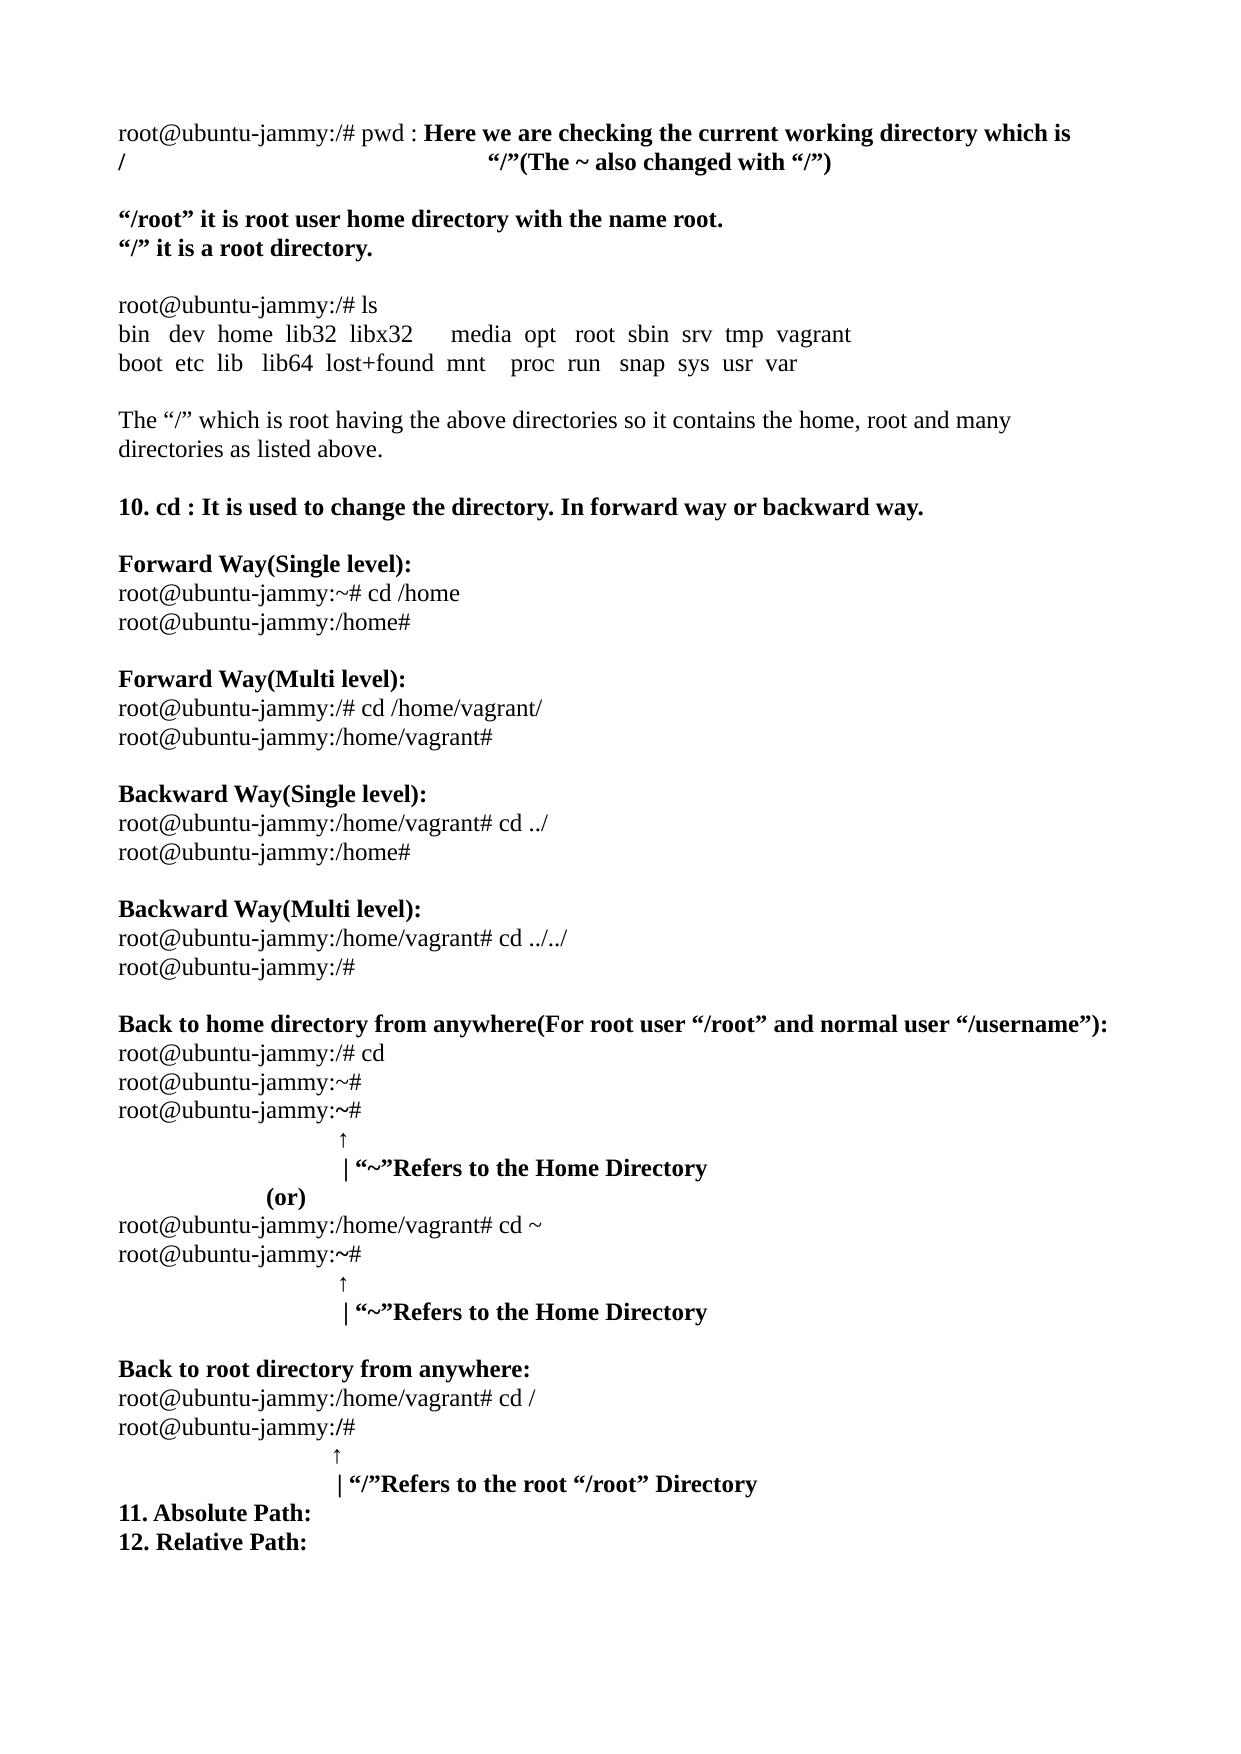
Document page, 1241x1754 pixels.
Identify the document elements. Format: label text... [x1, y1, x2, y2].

text root@ubuntu-jammy:~# [118, 1096, 1122, 1124]
text / “/”(The ~ also changed with “/”) [118, 147, 1122, 176]
text Back to root directory from anywhere: [118, 1354, 1122, 1383]
text root@ubuntu-jammy:/home# [118, 607, 1122, 636]
text 12. Relative Path: [118, 1527, 1122, 1556]
text root@ubuntu-jammy:/home# [118, 837, 1122, 866]
text root@ubuntu-jammy:/home/vagrant# cd / [118, 1383, 1122, 1412]
text Forward Way(Multi level): [118, 664, 1122, 693]
text root@ubuntu-jammy:~# [118, 1239, 1122, 1268]
text | “~”Refers to the Home Directory [118, 1297, 1122, 1326]
text 10. cd : It is used to change the directory. In forward way or backward way. [118, 492, 1122, 521]
text Backward Way(Single level): [118, 779, 1122, 808]
text root@ubuntu-jammy:~# cd /home [118, 578, 1122, 607]
text bin dev home lib32 libx32 media opt root sbin srv tmp vagrant [118, 319, 1122, 348]
text root@ubuntu-jammy:/home/vagrant# cd ../ [118, 808, 1122, 837]
text root@ubuntu-jammy:/# ls [118, 291, 1122, 319]
text “/” it is a root directory. [118, 233, 1122, 262]
text ↑ [118, 1441, 1122, 1469]
text root@ubuntu-jammy:/# [118, 1412, 1122, 1441]
text root@ubuntu-jammy:/# cd /home/vagrant/ [118, 693, 1122, 722]
text Back to home directory from anywhere(For root user “/root” and normal user “/username”): [118, 1009, 1122, 1038]
text boot etc lib lib64 lost+found mnt proc run snap sys usr var [118, 348, 1122, 377]
text Forward Way(Single level): [118, 549, 1122, 578]
text root@ubuntu-jammy:~# [118, 1067, 1122, 1096]
text | “~”Refers to the Home Directory [118, 1153, 1122, 1182]
text 11. Absolute Path: [118, 1498, 1122, 1527]
text root@ubuntu-jammy:/# [118, 952, 1122, 981]
text (or) [118, 1182, 1122, 1211]
text ↑ [118, 1124, 1122, 1153]
text “/root” it is root user home directory with the name root. [118, 204, 1122, 233]
text root@ubuntu-jammy:/home/vagrant# cd ../../ [118, 923, 1122, 952]
text The “/” which is root having the above directories so it contains the home, root and many directories as listed above. [118, 406, 1122, 463]
text Backward Way(Multi level): [118, 894, 1122, 923]
text root@ubuntu-jammy:/home/vagrant# cd ~ [118, 1211, 1122, 1239]
text root@ubuntu-jammy:/# cd [118, 1038, 1122, 1067]
text | “/”Refers to the root “/root” Directory [118, 1469, 1122, 1498]
text ↑ [118, 1268, 1122, 1297]
text root@ubuntu-jammy:/# pwd : Here we are checking the current working directory which is [118, 118, 1122, 147]
text root@ubuntu-jammy:/home/vagrant# [118, 722, 1122, 751]
